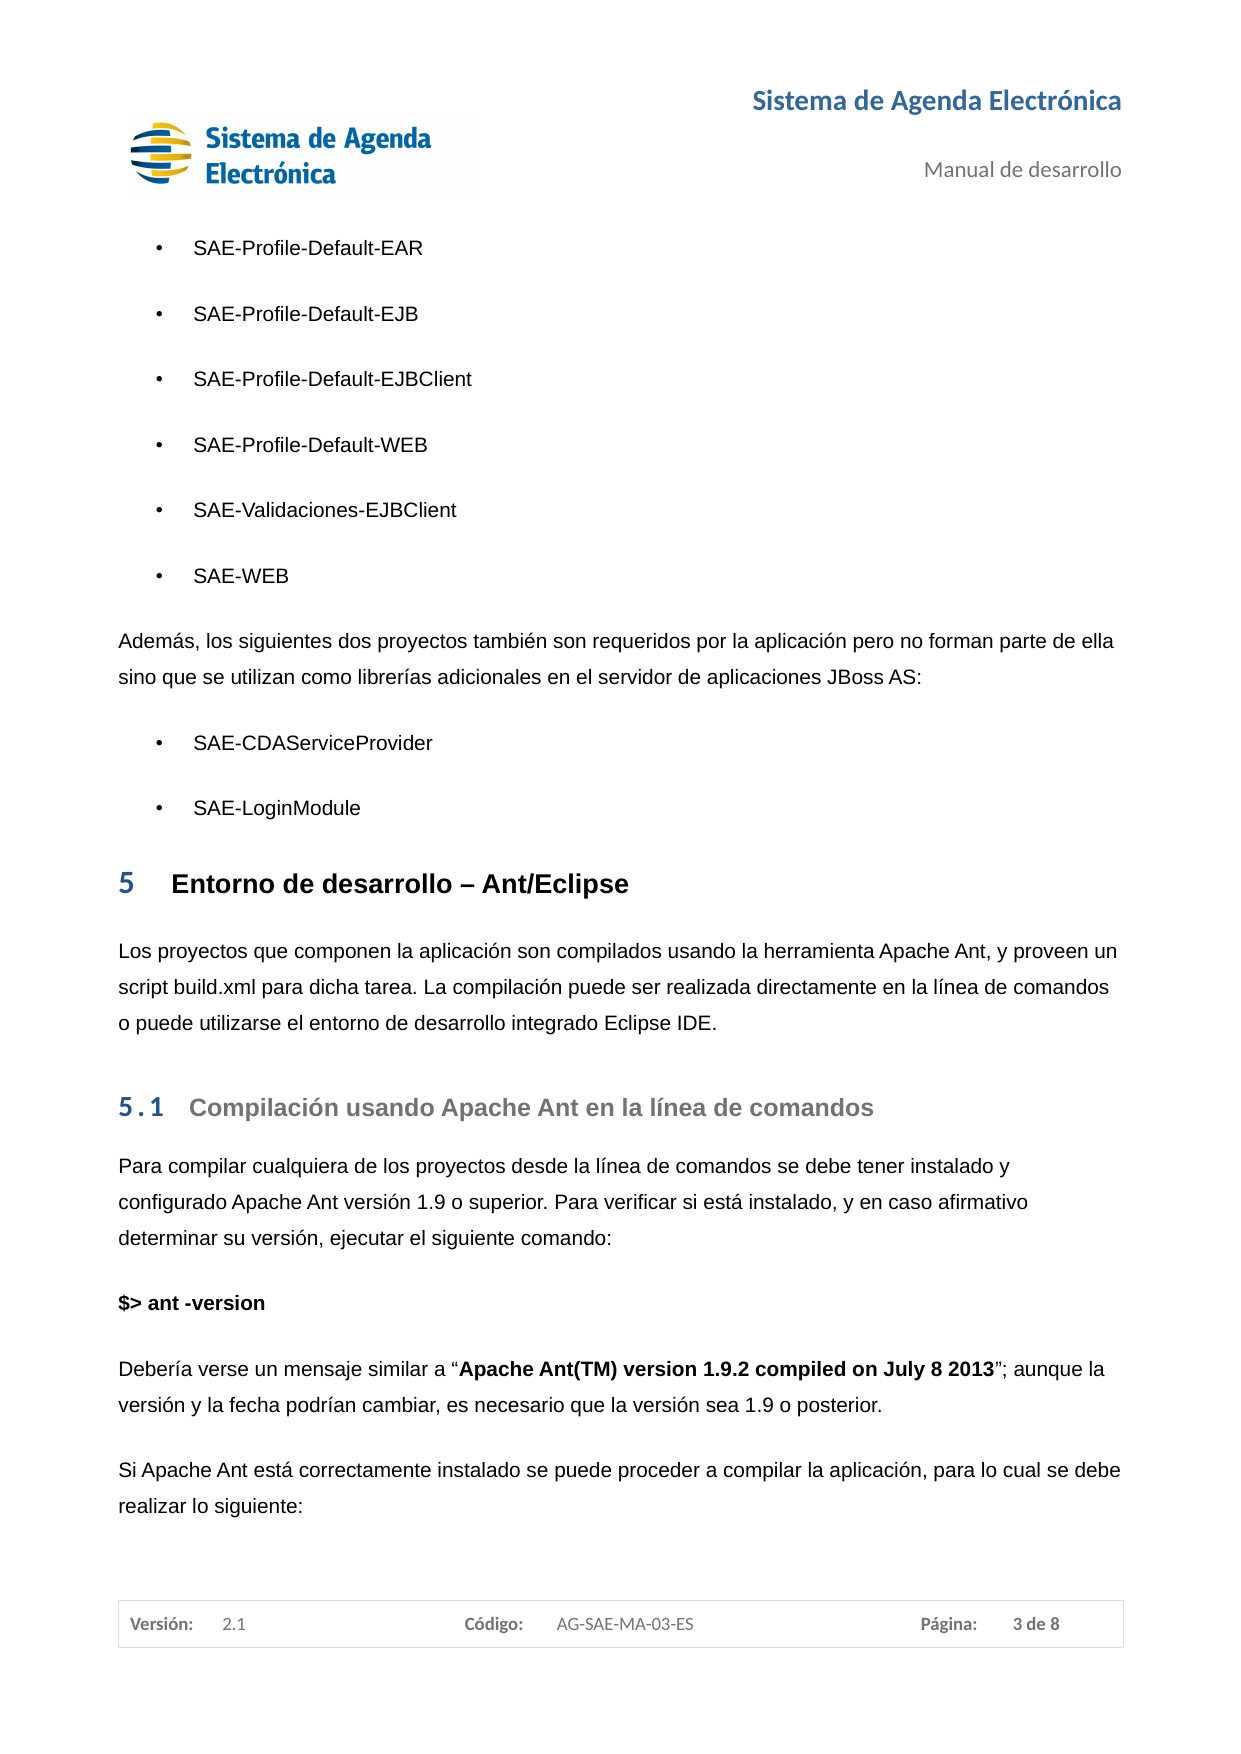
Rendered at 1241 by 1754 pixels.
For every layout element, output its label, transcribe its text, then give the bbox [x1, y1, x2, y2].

list SAE-CDAServiceProvider [156, 731, 1122, 755]
text Si Apache Ant está correctamente instalado se puede proceder a compilar la aplicación, para lo cual se debe realizar lo siguiente: [118, 1458, 1122, 1518]
text Los proyectos que componen la aplicación son compilados usando la herramienta Apache Ant, y proveen un script build.xml para dicha tarea. La compilación puede ser realizada directamente en la línea de comandos o puede utilizarse el entorno de desarrollo integrado Eclipse IDE. [118, 939, 1122, 1035]
text $> ant -version [118, 1291, 1122, 1315]
list SAE-Profile-Default-EJBClient [156, 367, 1122, 391]
list SAE-Profile-Default-EJB [156, 302, 1122, 326]
list SAE-Profile-Default-EAR [156, 236, 1122, 260]
list SAE-LoginModule [156, 796, 1122, 820]
text Además, los siguientes dos proyectos también son requeridos por la aplicación pero no forman parte de ella sino que se utilizan como librerías adicionales en el servidor de aplicaciones JBoss AS: [118, 629, 1122, 689]
picture [130, 115, 478, 198]
list SAE-WEB [156, 564, 1122, 588]
list SAE-Profile-Default-WEB [156, 433, 1122, 457]
list SAE-Validaciones-EJBClient [156, 498, 1122, 522]
subtitle Compilación usando Apache Ant en la línea de comandos [118, 1088, 1122, 1124]
text Debería verse un mensaje similar a “Apache Ant(TM) version 1.9.2 compiled on July 8 2013”; aunque la versión y la fecha podrían cambiar, es necesario que la versión sea 1.9 o posterior. [118, 1357, 1122, 1416]
text Para compilar cualquiera de los proyectos desde la línea de comandos se debe tener instalado y configurado Apache Ant versión 1.9 o superior. Para verificar si está instalado, y en caso afirmativo determinar su versión, ejecutar el siguiente comando: [118, 1154, 1122, 1250]
subtitle Entorno de desarrollo – Ant/Eclipse [118, 862, 1122, 901]
